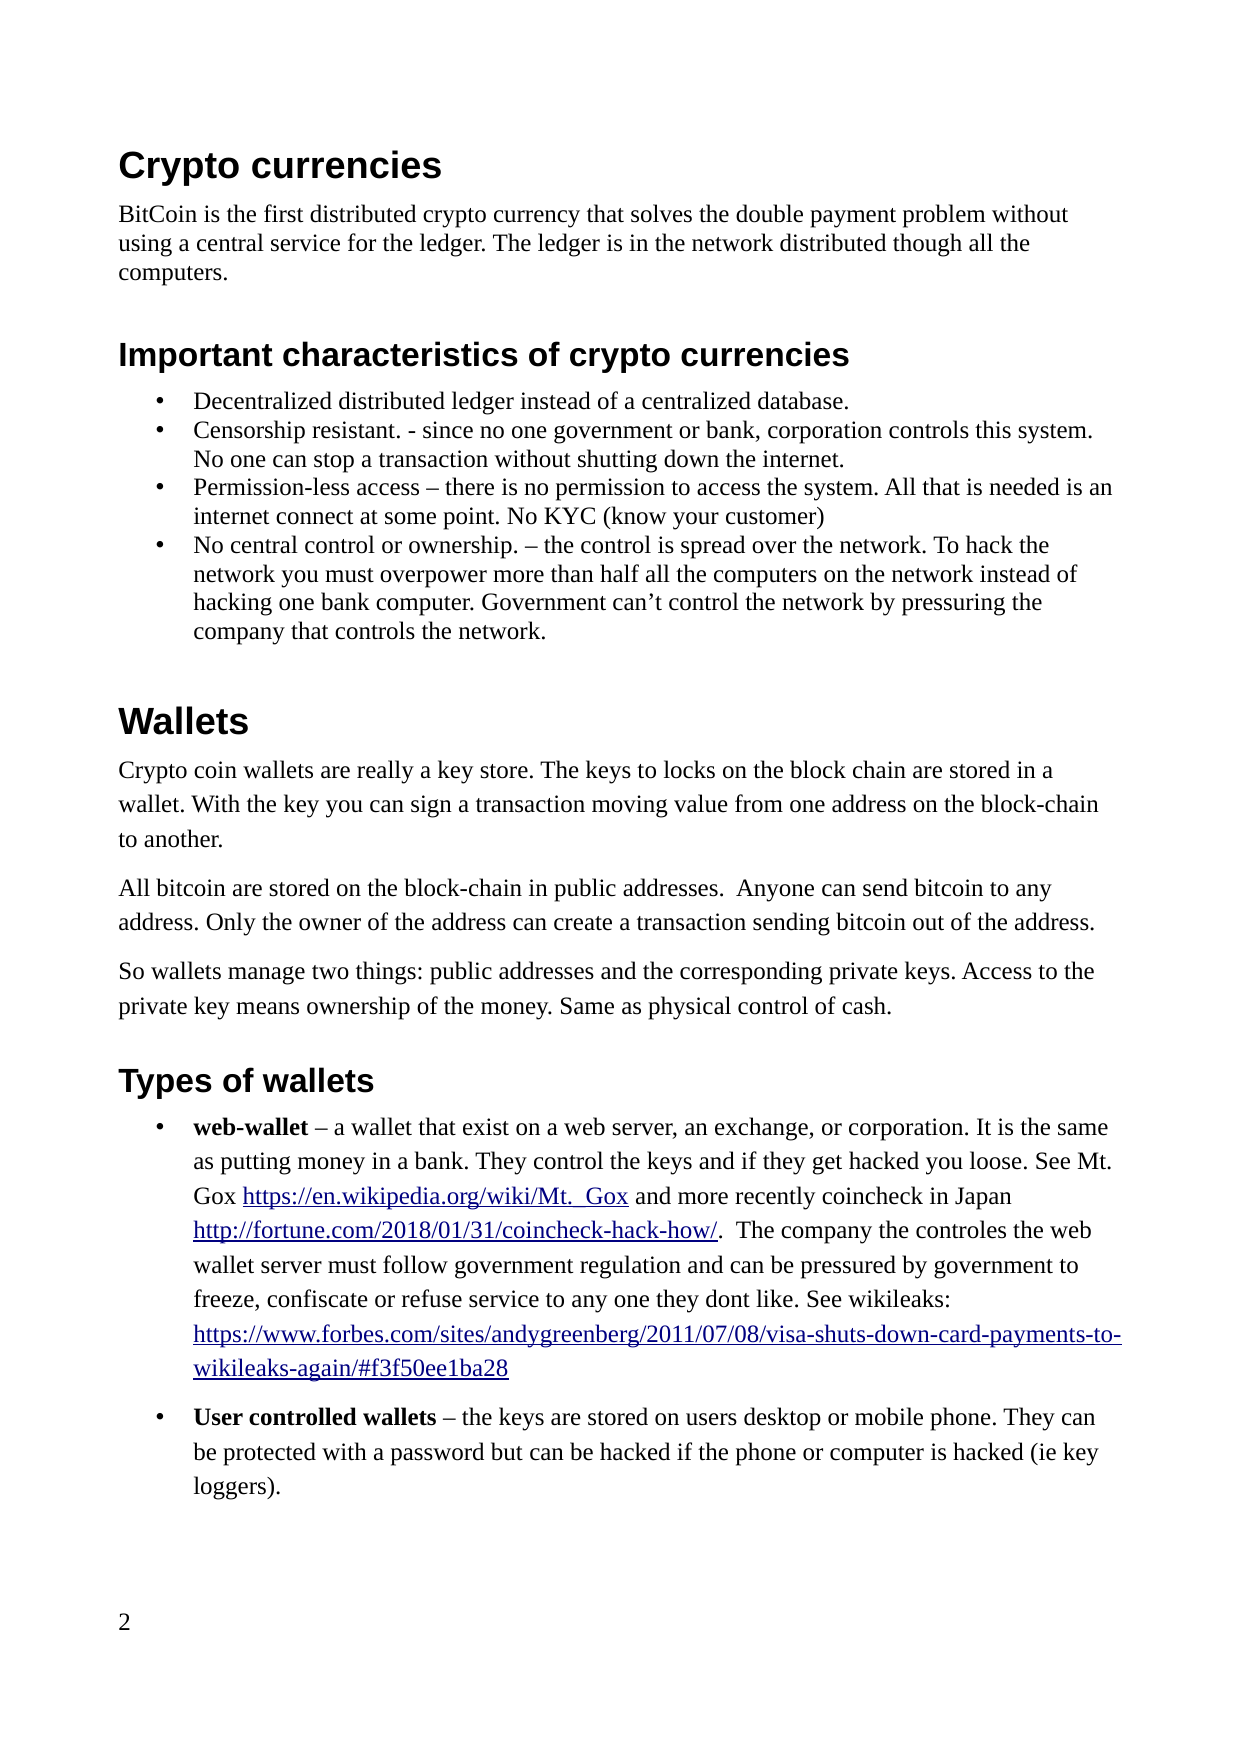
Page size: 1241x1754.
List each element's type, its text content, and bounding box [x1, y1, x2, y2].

text So wallets manage two things: public addresses and the corresponding private keys. Access to the private key means ownership of the money. Same as physical control of cash. [118, 956, 1122, 1020]
text BitCoin is the first distributed crypto currency that solves the double payment problem without using a central service for the ledger. The ledger is in the network distributed though all the computers. [118, 199, 1122, 286]
subtitle Wallets [118, 699, 1122, 742]
subtitle Important characteristics of crypto currencies [118, 335, 1122, 374]
subtitle Crypto currencies [118, 143, 1122, 187]
list Decentralized distributed ledger instead of a centralized database. [156, 386, 1122, 415]
subtitle Types of wallets [118, 1061, 1122, 1099]
text Crypto coin wallets are really a key store. The keys to locks on the block chain are stored in a wallet. With the key you can sign a transaction moving value from one address on the block-chain to another. [118, 755, 1122, 853]
list User controlled wallets – the keys are stored on users desktop or mobile phone. They can be protected with a password but can be hacked if the phone or computer is hacked (ie key loggers). [156, 1402, 1122, 1500]
list Censorship resistant. - since no one government or bank, corporation controls this system. No one can stop a transaction without shutting down the internet. [156, 415, 1122, 472]
list Permission-less access – there is no permission to access the system. All that is needed is an internet connect at some point. No KYC (know your customer) [156, 472, 1122, 530]
list No central control or ownership. – the control is spread over the network. To hack the network you must overpower more than half all the computers on the network instead of hacking one bank computer. Government can’t control the network by pressuring the company that controls the network. [156, 530, 1122, 645]
list web-wallet – a wallet that exist on a web server, an exchange, or corporation. It is the same as putting money in a bank. They control the keys and if they get hacked you loose. See Mt. Gox https://en.wikipedia.org/wiki/Mt._Gox and more recently coincheck in Japan http://fortune.com/2018/01/31/coincheck-hack-how/. The company the controles the web wallet server must follow government regulation and can be pressured by government to freeze, confiscate or refuse service to any one they dont like. See wikileaks: https://www.forbes.com/sites/andygreenberg/2011/07/08/visa-shuts-down-card-payments-to-wikileaks-again/#f3f50ee1ba28 [156, 1112, 1122, 1382]
text All bitcoin are stored on the block-chain in public addresses. Anyone can send bitcoin to any address. Only the owner of the address can create a transaction sending bitcoin out of the address. [118, 873, 1122, 936]
